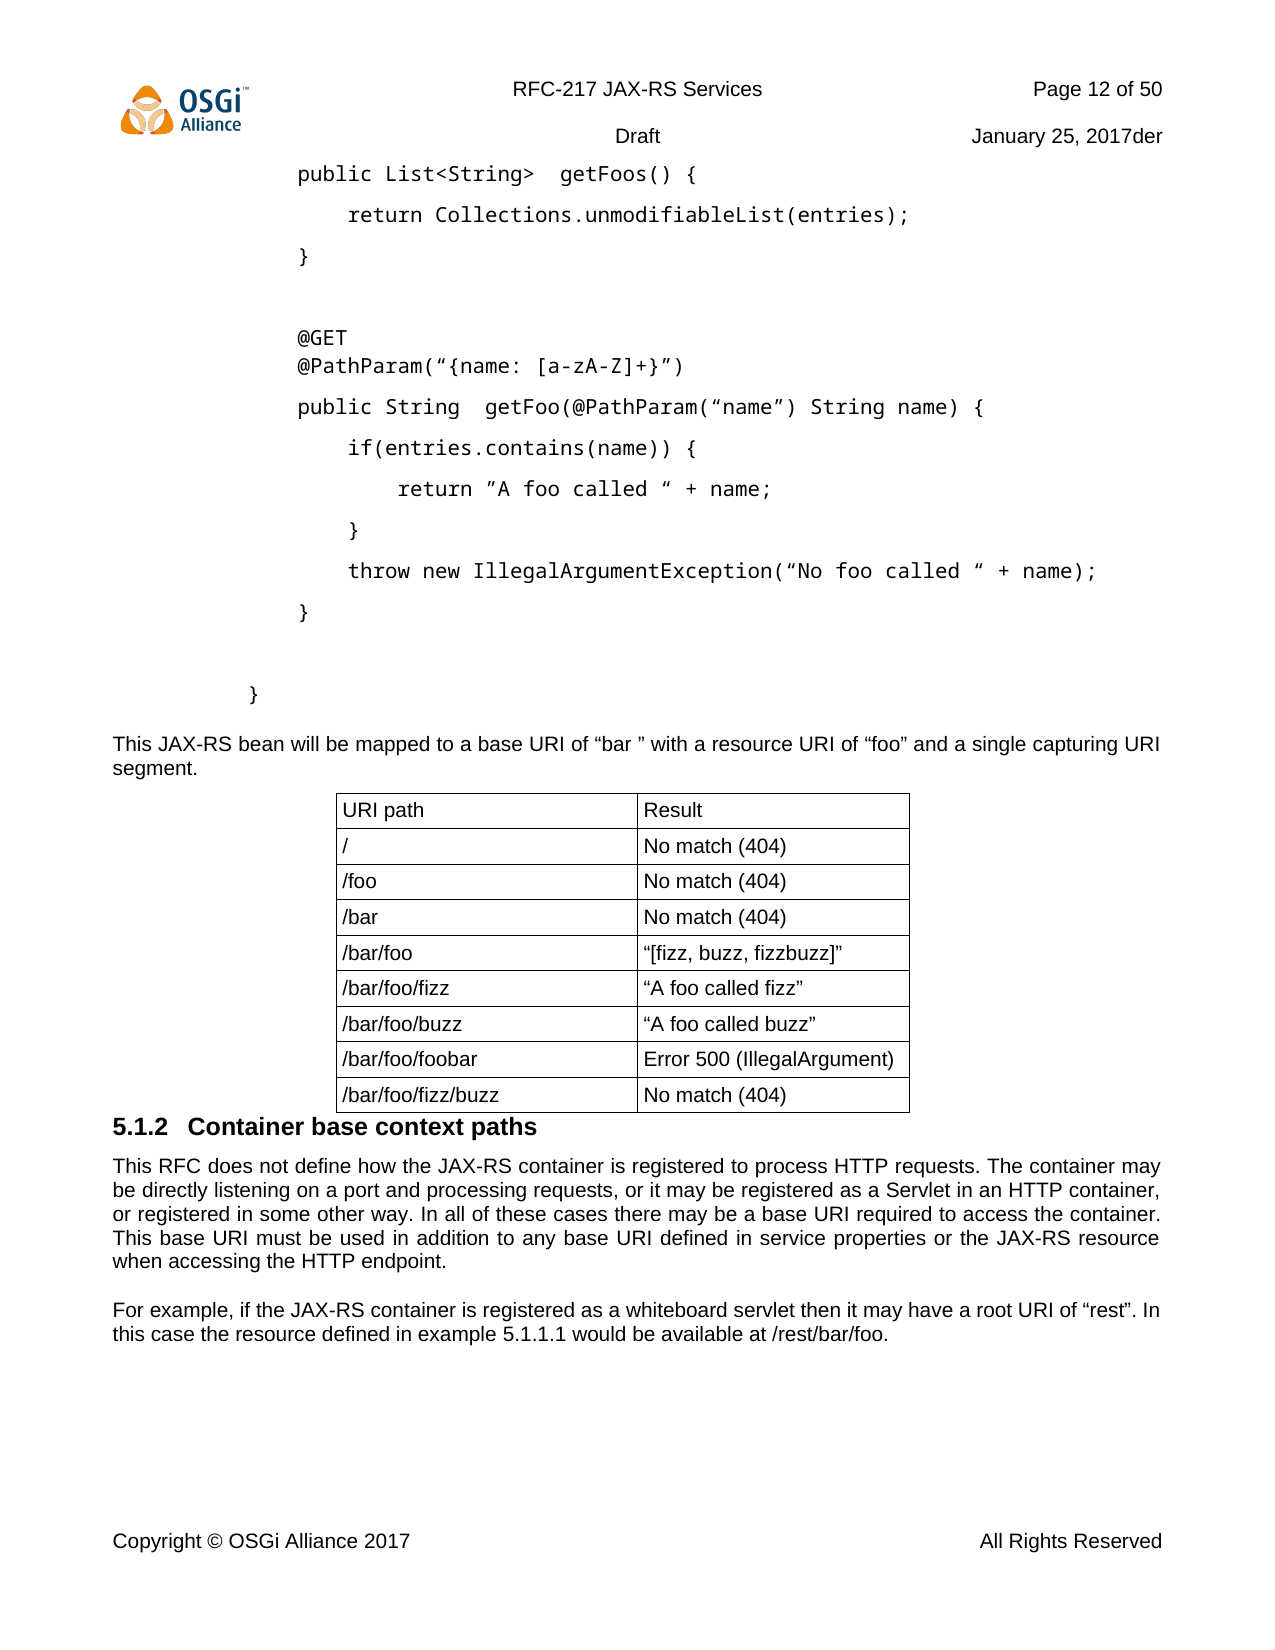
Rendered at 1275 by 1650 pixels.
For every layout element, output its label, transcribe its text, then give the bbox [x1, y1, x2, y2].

table_cell / [337, 829, 637, 863]
text throw new IllegalArgumentException(“No foo called “ + name); [247, 556, 1162, 584]
table_header URI path [337, 794, 637, 828]
table_cell No match (404) [638, 900, 909, 934]
text For example, if the JAX-RS container is registered as a whiteboard servlet then it may have a root URI of “rest”. In this case the resource defined in example 5.1.1.1 would be available at /rest/bar/foo. [112, 1298, 1162, 1346]
table_cell /foo [337, 865, 637, 899]
text return ”A foo called “ + name; [247, 474, 1162, 502]
table_cell “[fizz, buzz, fizzbuzz]” [638, 936, 909, 970]
text public List<String> getFoos() { [247, 159, 1162, 187]
table_cell “A foo called fizz” [638, 971, 909, 1006]
table_cell No match (404) [638, 865, 909, 899]
table_cell /bar [337, 900, 637, 934]
picture [113, 78, 257, 142]
table_cell /bar/foo/fizz [337, 971, 637, 1006]
table_cell Error 500 (IllegalArgument) [638, 1042, 909, 1077]
text @GET [247, 323, 1162, 351]
table_header Result [638, 794, 909, 828]
text if(entries.contains(name)) { [247, 433, 1162, 461]
text public String getFoo(@PathParam(“name”) String name) { [247, 392, 1162, 421]
text @PathParam(“{name: [a-zA-Z]+}”) [247, 351, 1162, 379]
text This JAX-RS bean will be mapped to a base URI of “bar ” with a resource URI of “foo” and a single capturing URI segment. [112, 732, 1162, 780]
table_cell No match (404) [638, 1078, 909, 1112]
subtitle Container base context paths [112, 1112, 1162, 1141]
text } [247, 515, 1162, 543]
table_cell /bar/foo/foobar [337, 1042, 637, 1077]
text This RFC does not define how the JAX-RS container is registered to process HTTP requests. The container may be directly listening on a port and processing requests, or it may be registered as a Servlet in an HTTP container, or registered in some other way. In all of these cases there may be a base URI required to access the container. This base URI must be used in addition to any base URI defined in service properties or the JAX-RS resource when accessing the HTTP endpoint. [112, 1153, 1162, 1273]
text } [247, 597, 1162, 625]
text } [247, 241, 1162, 269]
table_cell /bar/foo [337, 936, 637, 970]
text return Collections.unmodifiableList(entries); [247, 200, 1162, 228]
table_cell /bar/foo/fizz/buzz [337, 1078, 637, 1112]
table_cell “A foo called buzz” [638, 1007, 909, 1041]
table_cell /bar/foo/buzz [337, 1007, 637, 1041]
table_cell No match (404) [638, 829, 909, 863]
text } [247, 679, 1162, 707]
